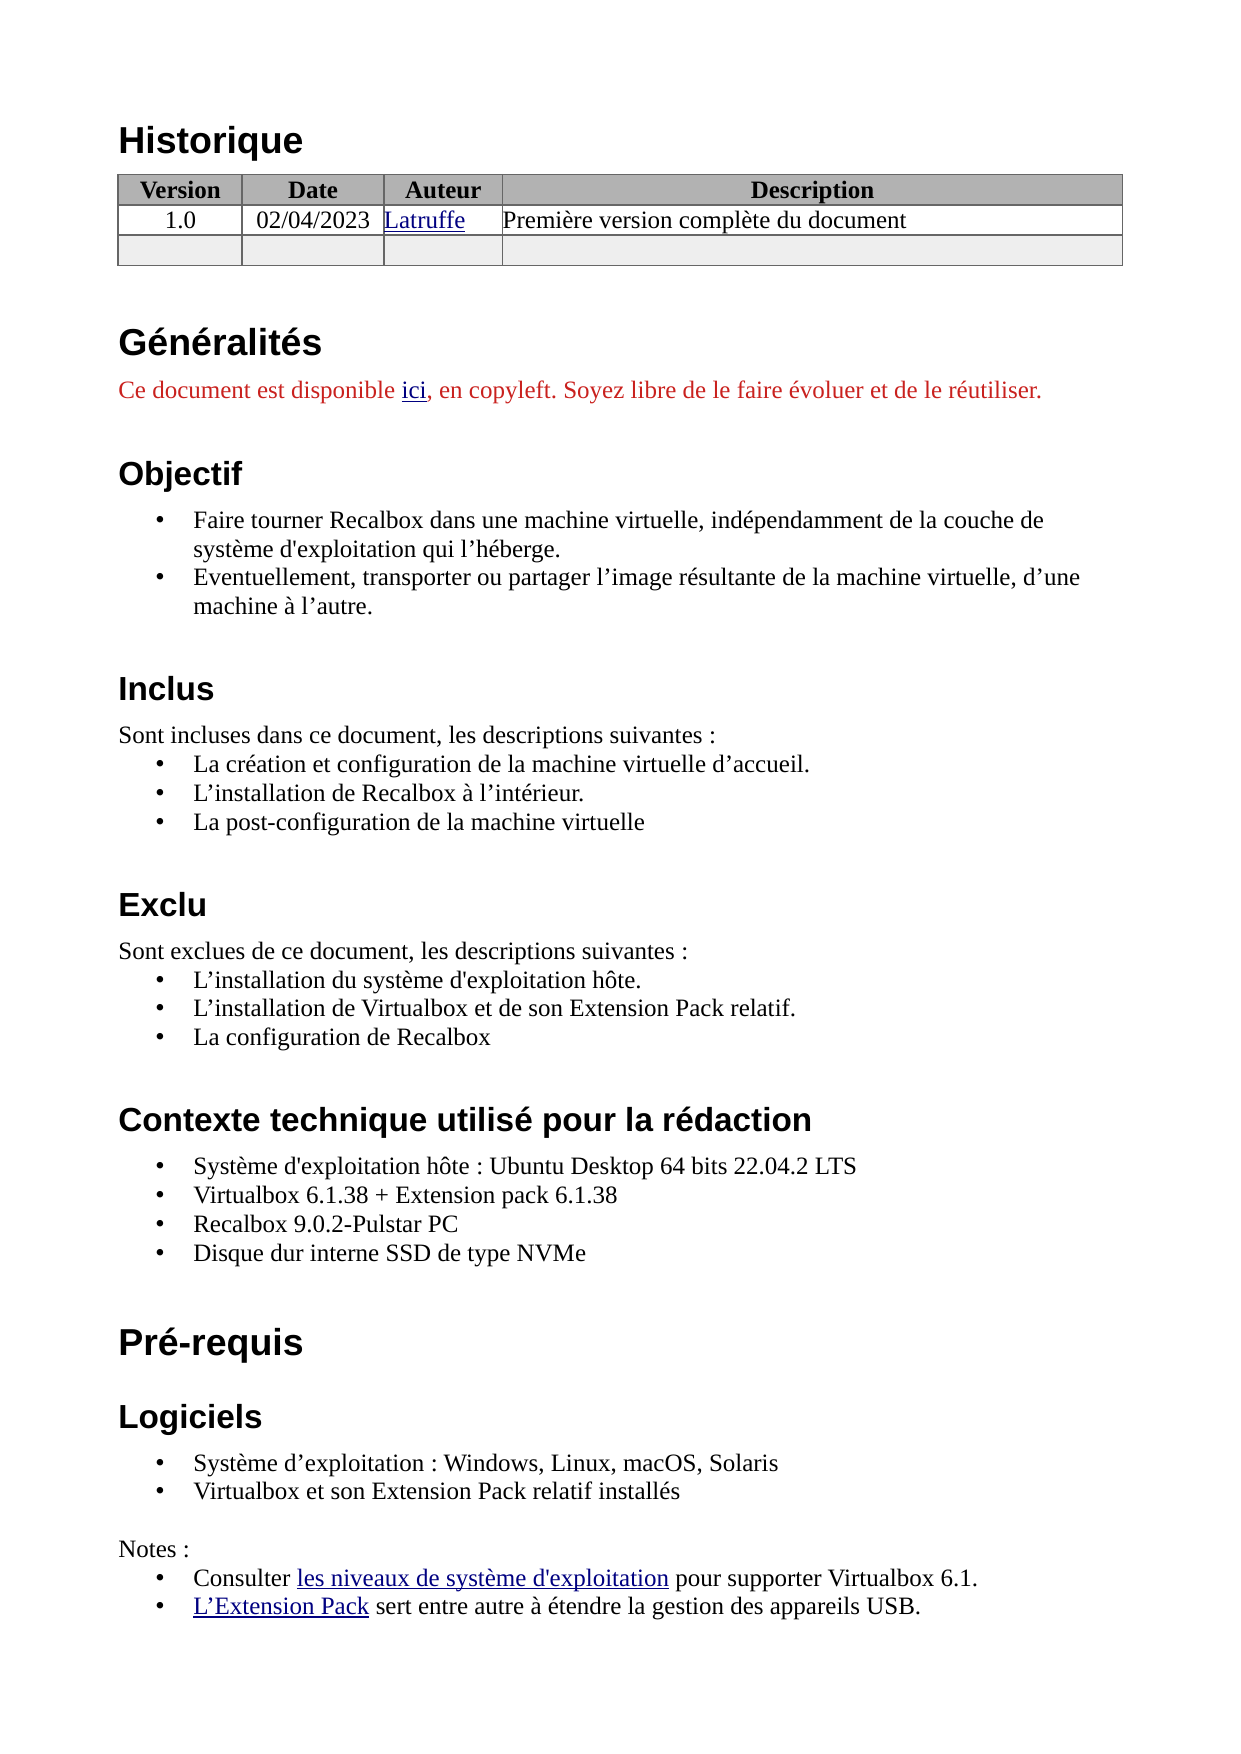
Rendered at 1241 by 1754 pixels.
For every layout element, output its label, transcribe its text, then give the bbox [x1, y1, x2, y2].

subtitle Logiciels [118, 1397, 1122, 1435]
table_header Date [243, 175, 383, 204]
text Sont incluses dans ce document, les descriptions suivantes : [118, 720, 1122, 749]
list Recalbox 9.0.2-Pulstar PC [156, 1209, 1122, 1238]
subtitle Généralités [118, 320, 1122, 363]
list Système d’exploitation : Windows, Linux, macOS, Solaris [156, 1448, 1122, 1476]
list L’Extension Pack sert entre autre à étendre la gestion des appareils USB. [156, 1591, 1122, 1620]
list La création et configuration de la machine virtuelle d’accueil. [156, 749, 1122, 778]
table_header Version [119, 175, 241, 204]
list Système d'exploitation hôte : Ubuntu Desktop 64 bits 22.04.2 LTS [156, 1151, 1122, 1180]
table_cell Première version complète du document [503, 206, 1122, 234]
list La configuration de Recalbox [156, 1022, 1122, 1051]
text Ce document est disponible ici, en copyleft. Soyez libre de le faire évoluer et de le réutiliser. [118, 376, 1122, 404]
list L’installation de Virtualbox et de son Extension Pack relatif. [156, 993, 1122, 1022]
subtitle Objectif [118, 454, 1122, 492]
table_cell [119, 236, 241, 265]
table_header Description [503, 175, 1122, 204]
list Consulter les niveaux de système d'exploitation pour supporter Virtualbox 6.1. [156, 1563, 1122, 1591]
table_cell [385, 236, 502, 265]
table_cell 02/04/2023 [243, 206, 383, 234]
table_cell Latruffe [385, 206, 502, 234]
text Notes : [118, 1534, 1122, 1563]
subtitle Inclus [118, 669, 1122, 708]
subtitle Contexte technique utilisé pour la rédaction [118, 1101, 1122, 1139]
list La post-configuration de la machine virtuelle [156, 807, 1122, 835]
list Faire tourner Recalbox dans une machine virtuelle, indépendamment de la couche de système d'exploitation qui l’héberge. [156, 505, 1122, 562]
list L’installation du système d'exploitation hôte. [156, 965, 1122, 993]
subtitle Exclu [118, 885, 1122, 923]
list Virtualbox 6.1.38 + Extension pack 6.1.38 [156, 1180, 1122, 1209]
list L’installation de Recalbox à l’intérieur. [156, 778, 1122, 807]
table_cell 1.0 [119, 206, 241, 234]
list Virtualbox et son Extension Pack relatif installés [156, 1476, 1122, 1505]
subtitle Historique [118, 118, 1122, 161]
table_cell [503, 236, 1122, 265]
text Sont exclues de ce document, les descriptions suivantes : [118, 936, 1122, 965]
list Eventuellement, transporter ou partager l’image résultante de la machine virtuelle, d’une machine à l’autre. [156, 562, 1122, 620]
table_cell [243, 236, 383, 265]
table_header Auteur [385, 175, 502, 204]
subtitle Pré-requis [118, 1320, 1122, 1363]
list Disque dur interne SSD de type NVMe [156, 1238, 1122, 1266]
